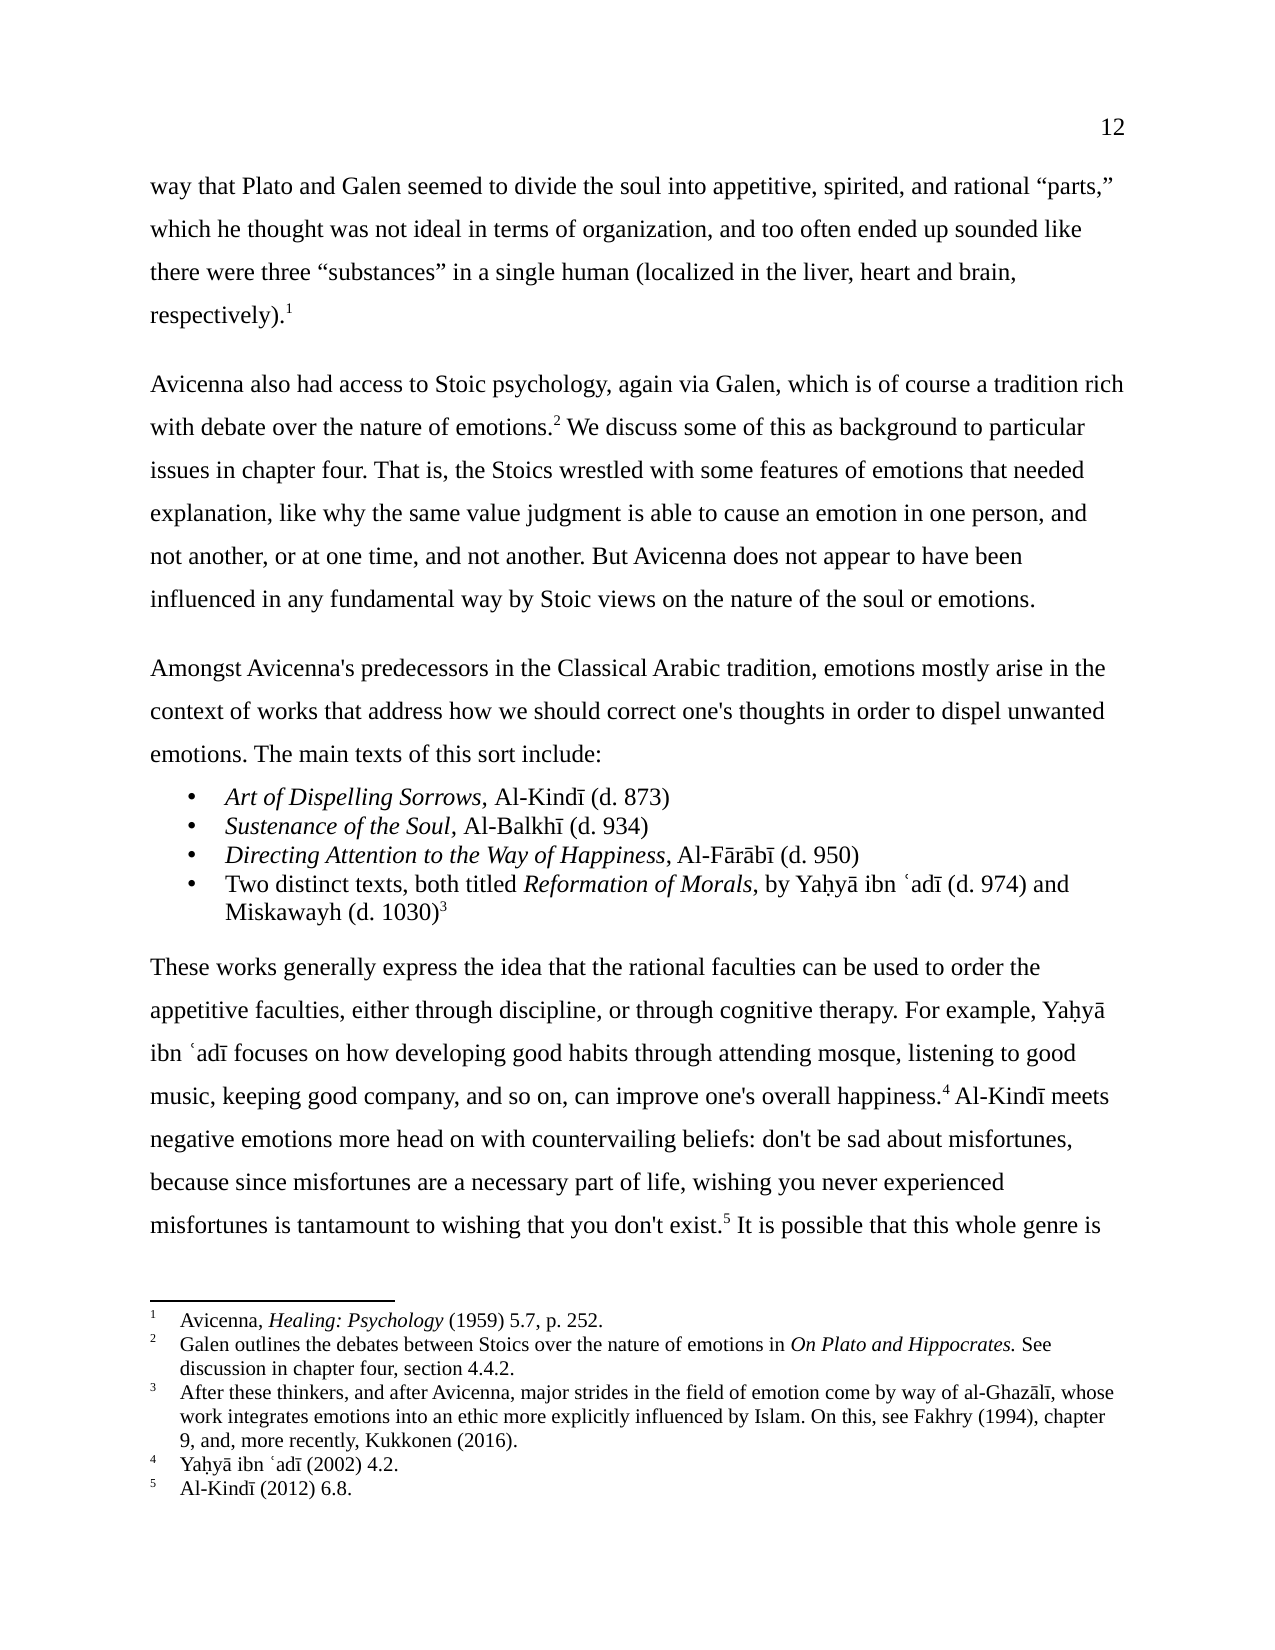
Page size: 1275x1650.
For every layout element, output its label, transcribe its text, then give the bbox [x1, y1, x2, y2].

text Galen outlines the debates between Stoics over the nature of emotions in On Plato and Hippocrates. See discussion in chapter four, section 4.4.2. [150, 1332, 1125, 1380]
list After these thinkers, and after Avicenna, major strides in the field of emotion come by way of al-Ghazālī, whose work integrates emotions into an ethic more explicitly influenced by Islam. On this, see Fakhry (1994), chapter 9, and, more recently, Kukkonen (2016). [150, 1380, 1125, 1452]
text Avicenna also had access to Stoic psychology, again via Galen, which is of course a tradition rich with debate over the nature of emotions. We discuss some of this as background to particular issues in chapter four. That is, the Stoics wrestled with some features of emotions that needed explanation, like why the same value judgment is able to cause an emotion in one person, and not another, or at one time, and not another. But Avicenna does not appear to have been influenced in any fundamental way by Stoic views on the nature of the soul or emotions. [150, 369, 1125, 613]
list Two distinct texts, both titled Reformation of Morals, by Yaḥyā ibn ʿadī (d. 974) and Miskawayh (d. 1030) [187, 869, 1125, 926]
text Yaḥyā ibn ʿadī (2002) 4.2. [150, 1452, 1125, 1476]
text Amongst Avicenna's predecessors in the Classical Arabic tradition, emotions mostly arise in the context of works that address how we should correct one's thoughts in order to dispel unwanted emotions. The main texts of this sort include: [150, 653, 1125, 768]
list Sustenance of the Soul, Al-Balkhī (d. 934) [187, 811, 1125, 840]
text Al-Kindī (2012) 6.8. [150, 1476, 1125, 1500]
text Avicenna, Healing: Psychology (1959) 5.7, p. 252. [150, 1307, 1125, 1332]
list Art of Dispelling Sorrows, Al-Kindī (d. 873) [187, 782, 1125, 811]
text way that Plato and Galen seemed to divide the soul into appetitive, spirited, and rational “parts,” which he thought was not ideal in terms of organization, and too often ended up sounded like there were three “substances” in a single human (localized in the liver, heart and brain, respectively). [150, 171, 1125, 329]
text These works generally express the idea that the rational faculties can be used to order the appetitive faculties, either through discipline, or through cognitive therapy. For example, Yaḥyā ibn ʿadī focuses on how developing good habits through attending mosque, listening to good music, keeping good company, and so on, can improve one's overall happiness. Al-Kindī meets negative emotions more head on with countervailing beliefs: don't be sad about misfortunes, because since misfortunes are a necessary part of life, wishing you never experienced misfortunes is tantamount to wishing that you don't exist. It is possible that this whole genre is [150, 952, 1125, 1239]
list Directing Attention to the Way of Happiness, Al-Fārābī (d. 950) [187, 840, 1125, 869]
